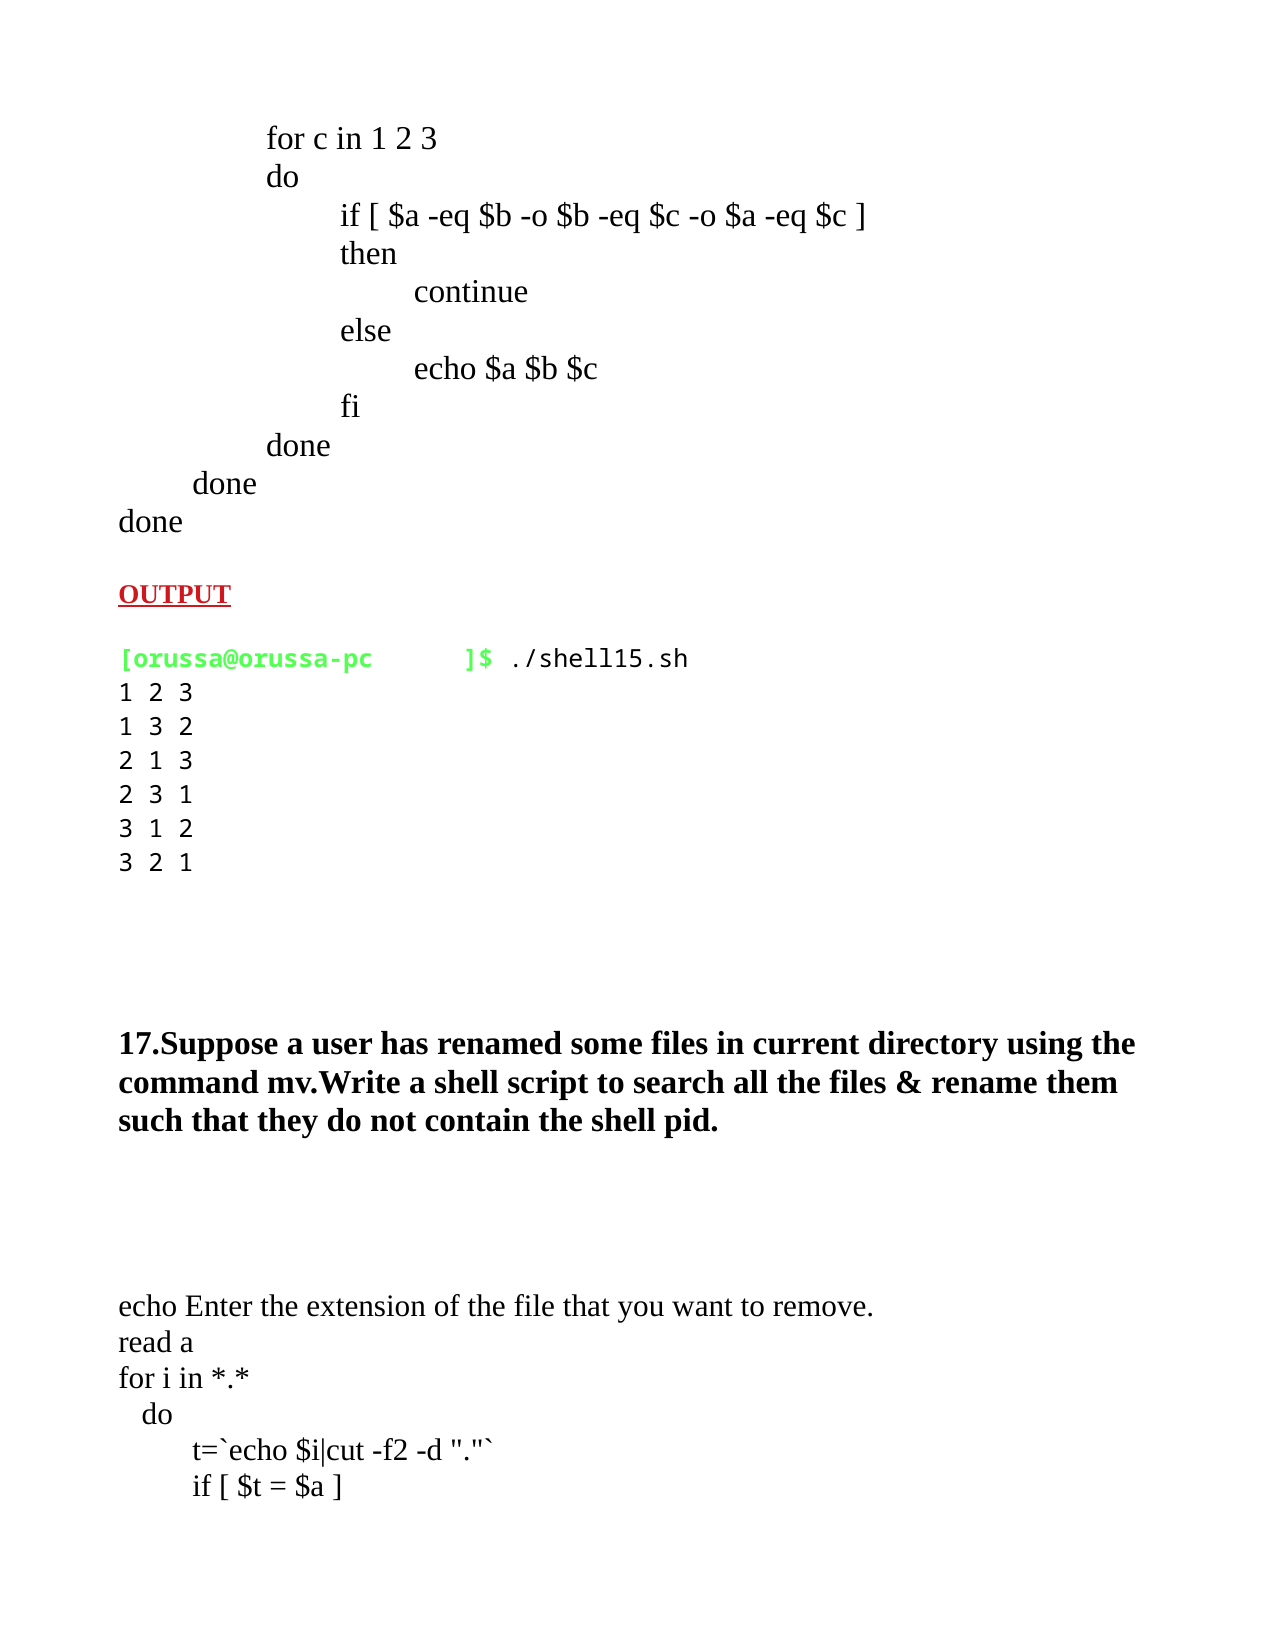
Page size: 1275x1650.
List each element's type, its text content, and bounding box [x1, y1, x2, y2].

text continue [118, 271, 1157, 310]
text if [ $t = $a ] [118, 1467, 1157, 1503]
text echo $a $b $c [118, 348, 1157, 386]
text then [118, 233, 1157, 271]
text done [118, 425, 1157, 463]
text do [118, 156, 1157, 195]
text for i in *.* [118, 1359, 1157, 1395]
text 17.Suppose a user has renamed some files in current directory using the command mv.Write a shell script to search all the files & rename them such that they do not contain the shell pid. [118, 1024, 1157, 1139]
text fi [118, 386, 1157, 425]
text if [ $a -eq $b -o $b -eq $c -o $a -eq $c ] [118, 195, 1157, 233]
text t=`echo $i|cut -f2 -d "."` [118, 1431, 1157, 1467]
text for c in 1 2 3 [118, 118, 1157, 156]
text done [118, 501, 1157, 540]
text read a [118, 1323, 1157, 1359]
text [orussa@orussa-pc Linux]$ ./shell15.sh 1 2 3 1 3 2 2 1 3 2 3 1 3 1 2 3 2 1 [118, 640, 1157, 947]
text do [118, 1395, 1157, 1431]
text done [118, 463, 1157, 501]
text else [118, 310, 1157, 348]
text echo Enter the extension of the file that you want to remove. [118, 1287, 1157, 1323]
text OUTPUT [118, 578, 1157, 609]
